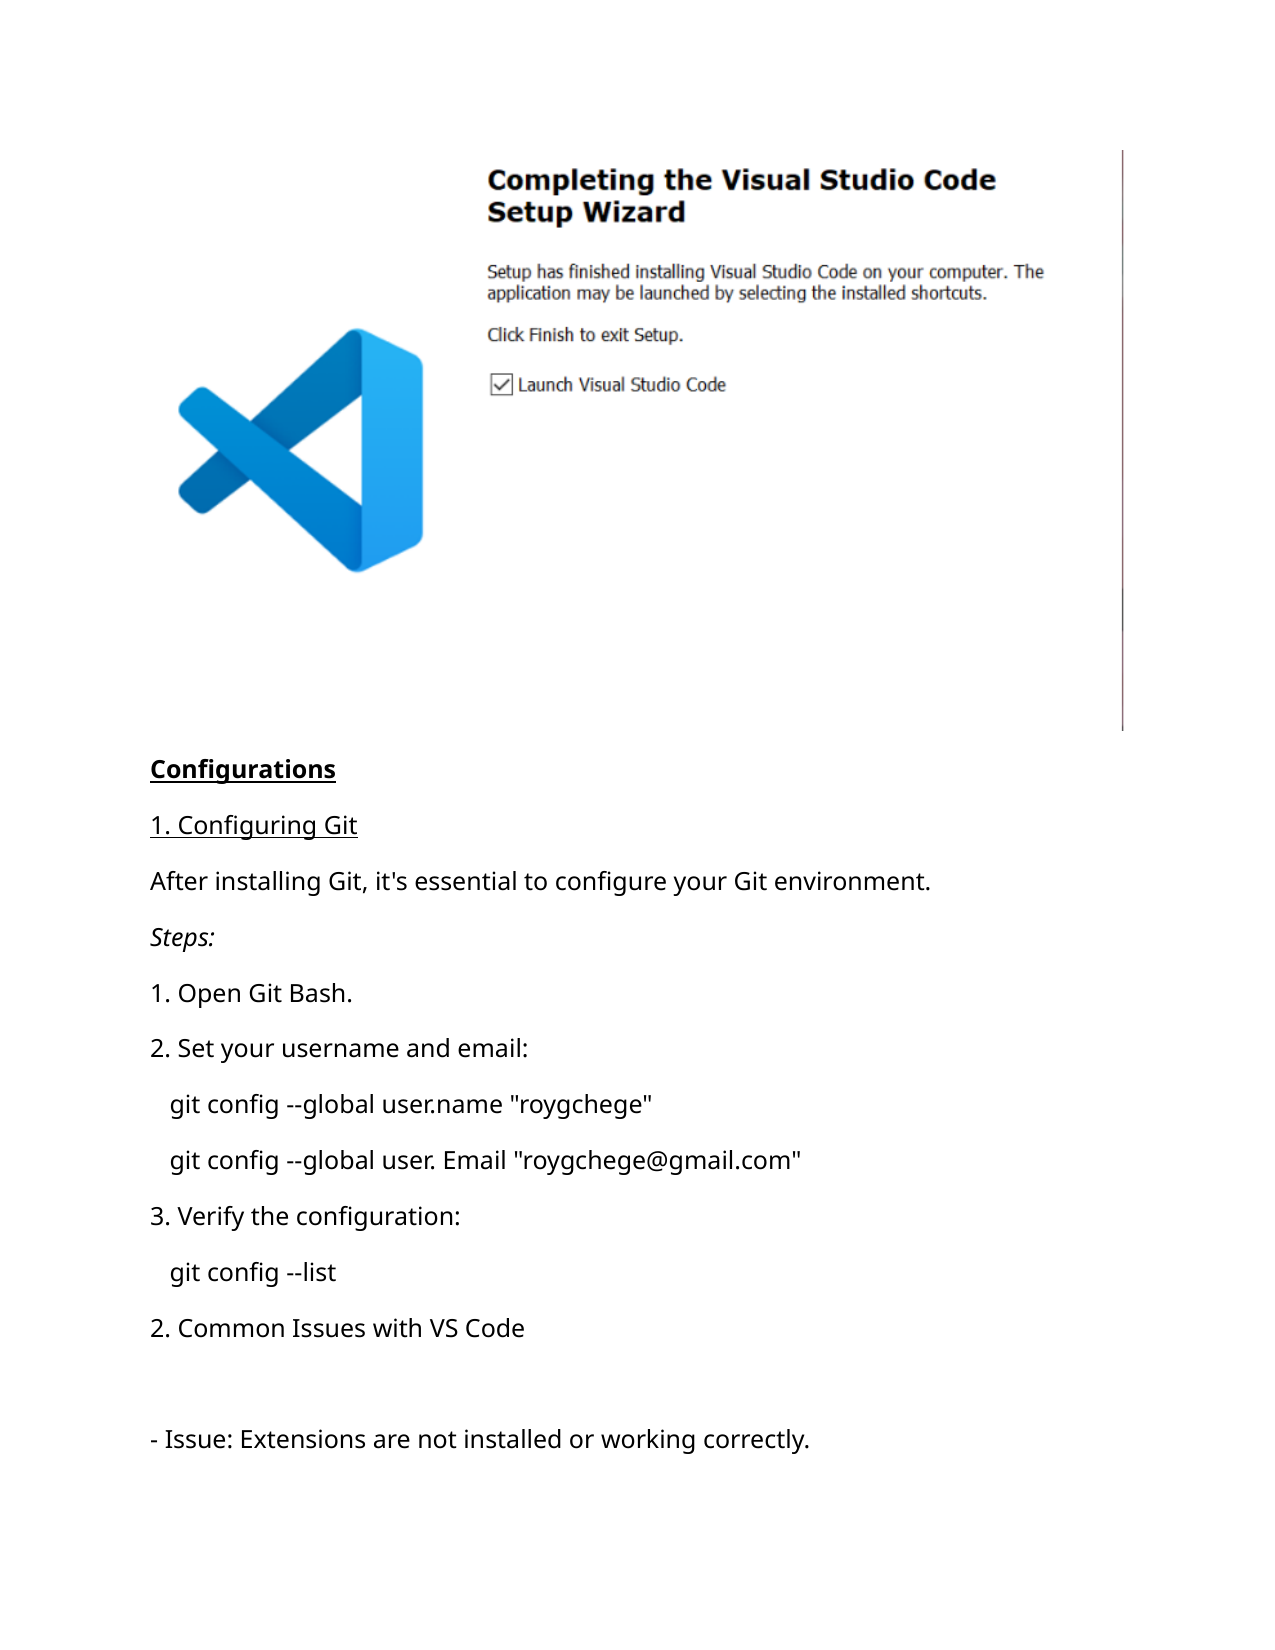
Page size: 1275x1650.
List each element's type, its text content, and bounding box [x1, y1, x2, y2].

text - Issue: Extensions are not installed or working correctly. [150, 1422, 1125, 1456]
text git config --global user.name "roygchege" [150, 1087, 1125, 1121]
text After installing Git, it's essential to configure your Git environment. [150, 863, 1125, 898]
text 2. Set your username and email: [150, 1031, 1125, 1065]
text git config --list [150, 1254, 1125, 1288]
text git config --global user. Email "roygchege@gmail.com" [150, 1143, 1125, 1177]
text 3. Verify the configuration: [150, 1198, 1125, 1233]
text 1. Configuring Git [150, 808, 1125, 842]
text Configurations [150, 752, 1125, 786]
text Steps: [150, 919, 1125, 953]
text 2. Common Issues with VS Code [150, 1310, 1125, 1344]
text 1. Open Git Bash. [150, 975, 1125, 1009]
